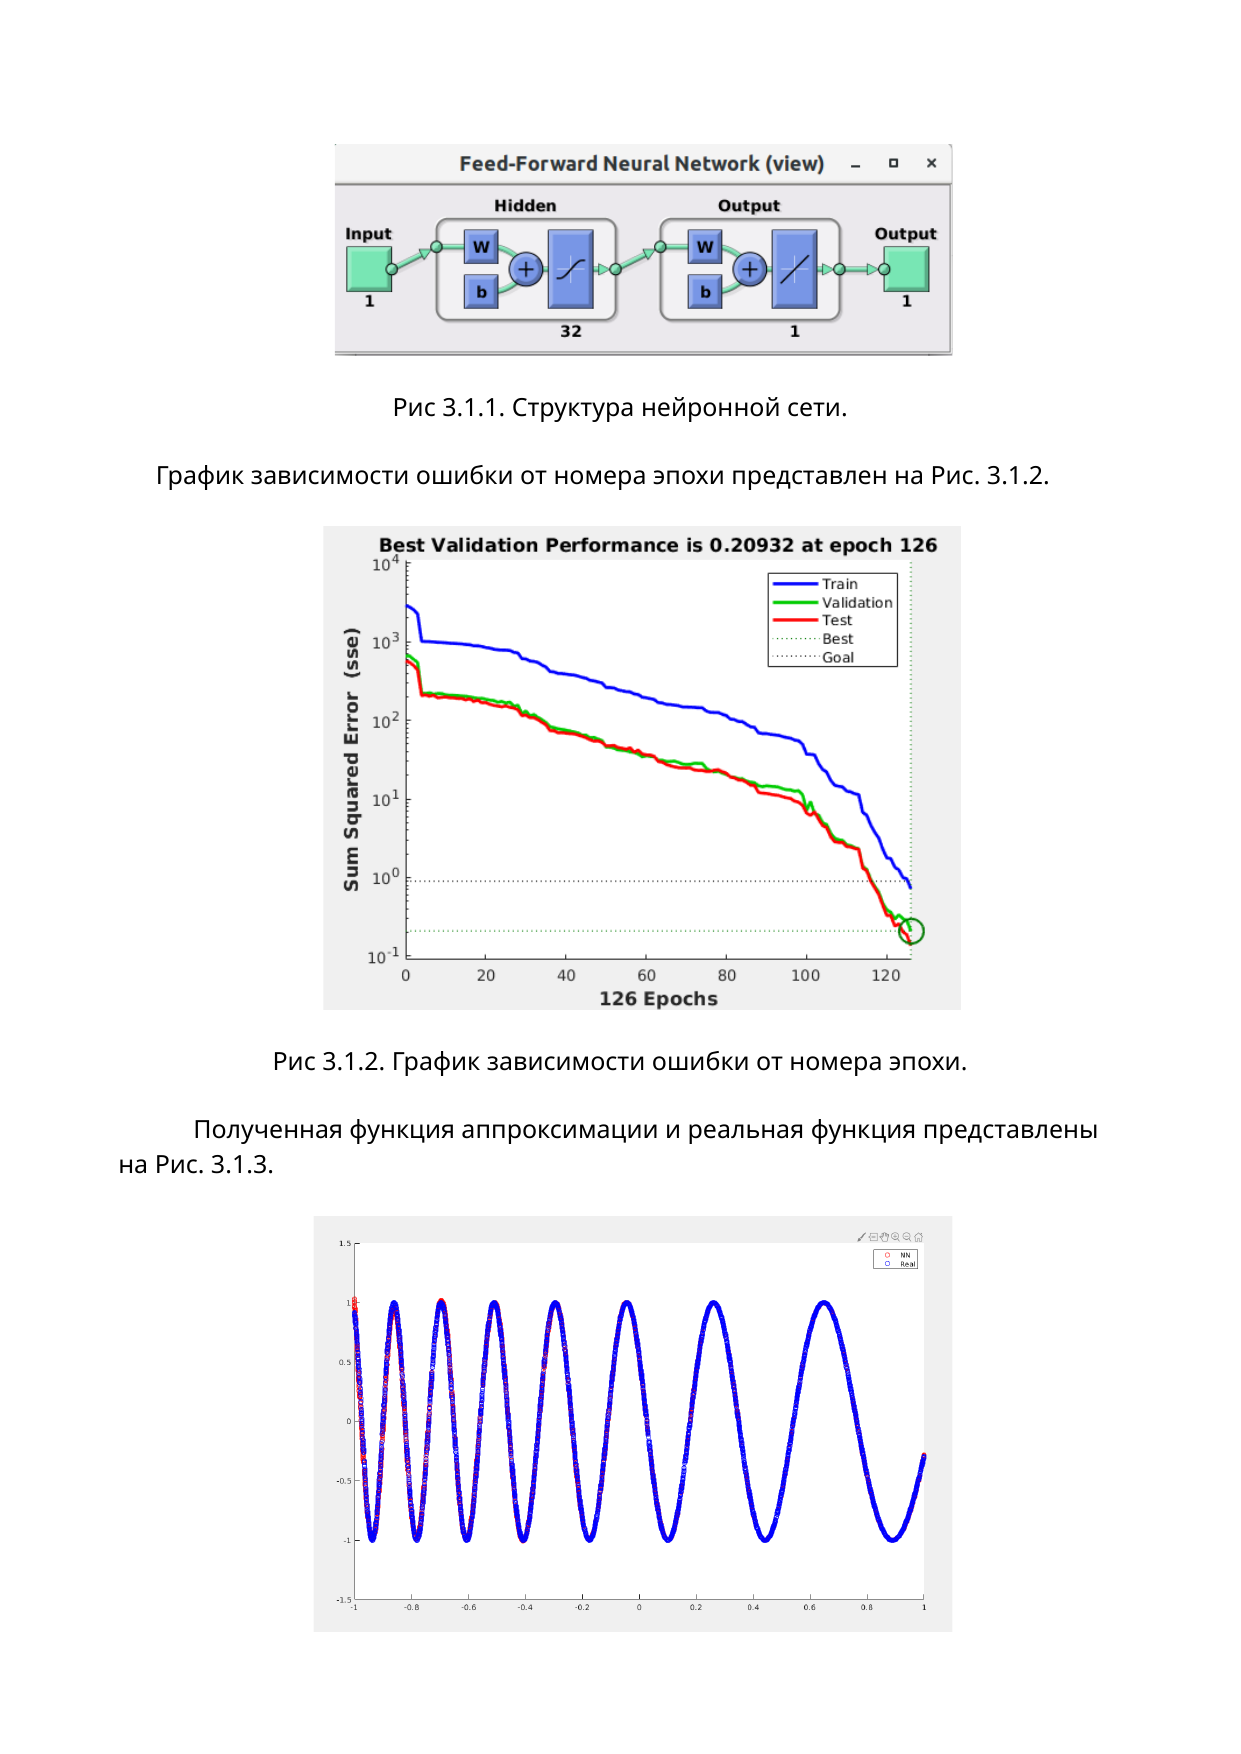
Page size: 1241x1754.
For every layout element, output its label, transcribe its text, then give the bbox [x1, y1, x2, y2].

picture [323, 526, 961, 1010]
text График зависимости ошибки от номера эпохи представлен на Рис. 3.1.2. [118, 458, 1122, 492]
picture [334, 144, 953, 356]
text Полученная функция аппроксимации и реальная функция представлены на Рис. 3.1.3. [118, 1112, 1122, 1180]
picture [313, 1216, 953, 1632]
text Рис 3.1.1. Структура нейронной сети. [118, 390, 1122, 424]
text Рис 3.1.2. График зависимости ошибки от номера эпохи. [118, 526, 1122, 1078]
